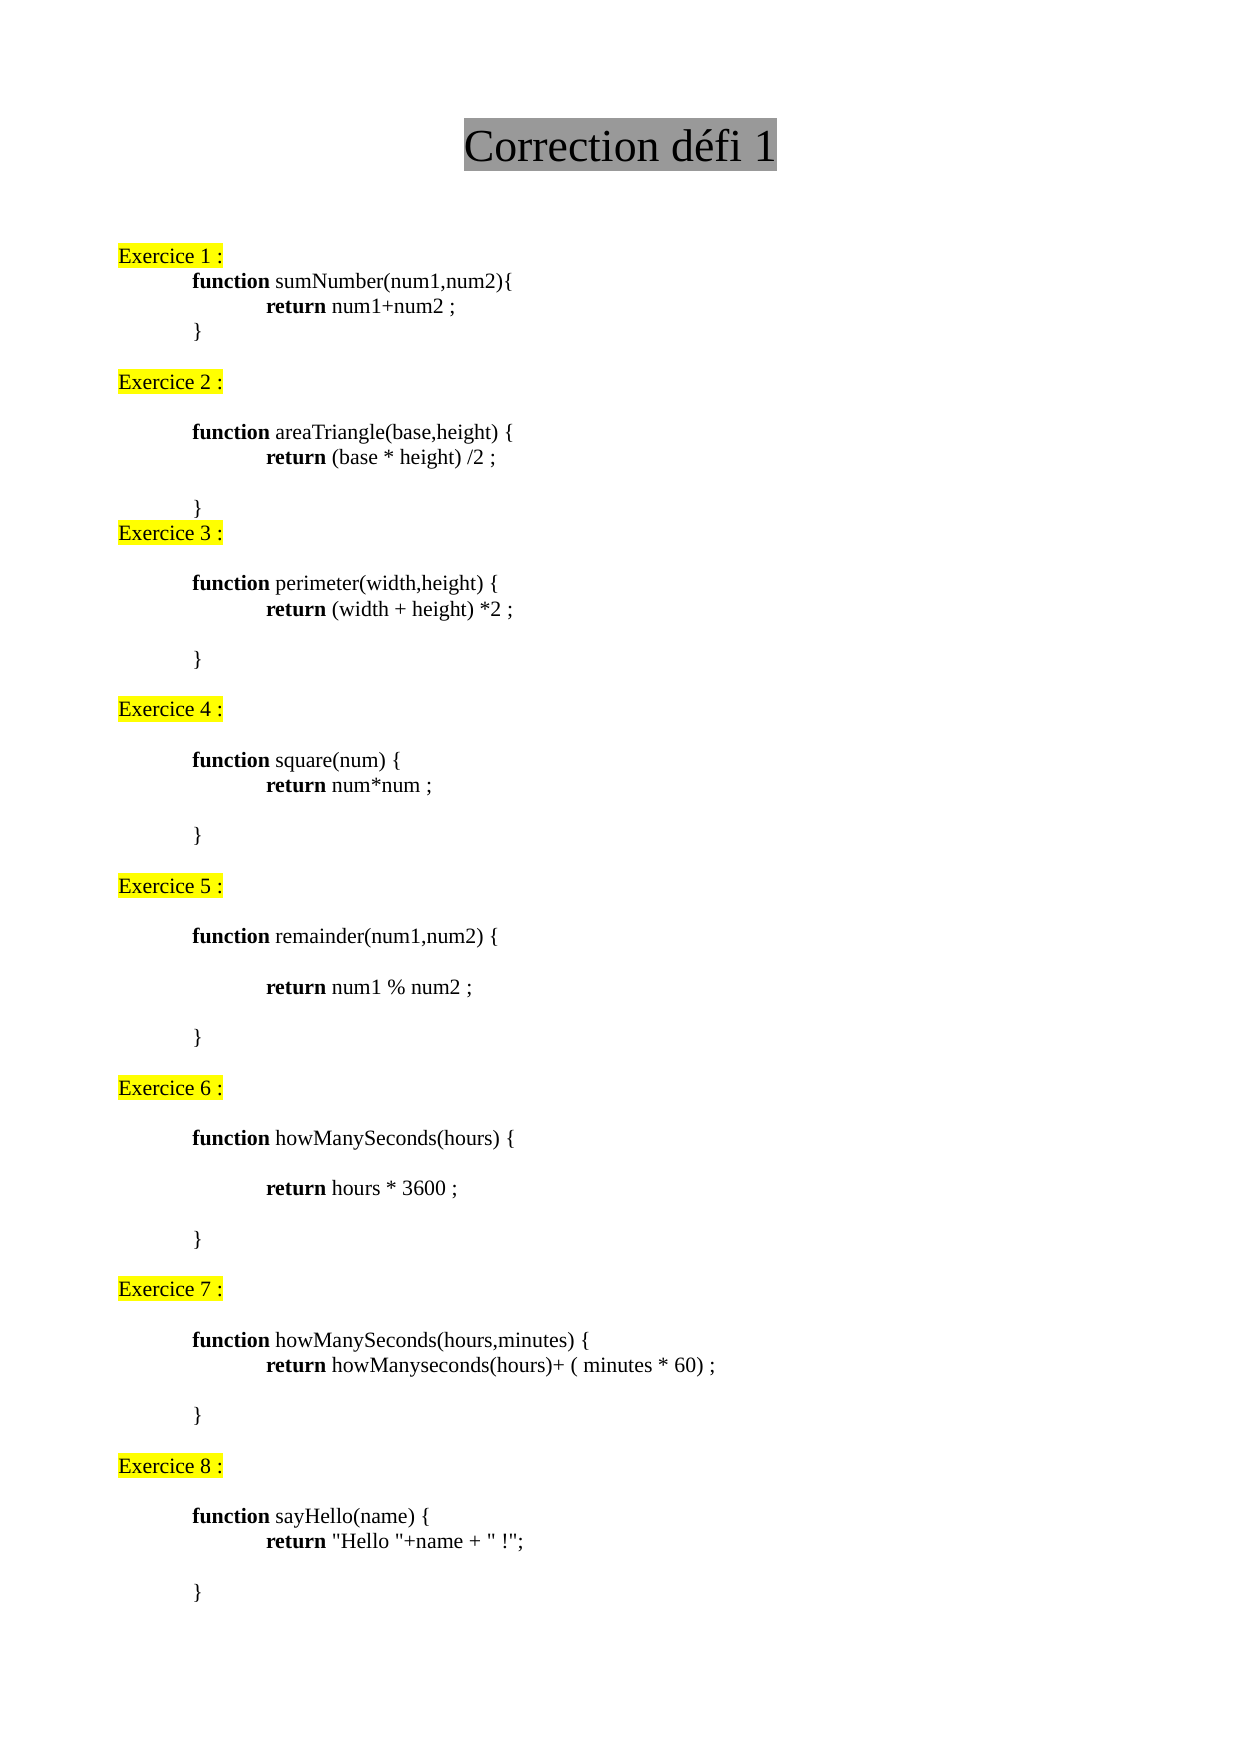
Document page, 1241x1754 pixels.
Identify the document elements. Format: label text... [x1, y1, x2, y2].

text function sumNumber(num1,num2){ [118, 268, 1122, 293]
text Exercice 2 : [118, 369, 1122, 394]
text } [118, 1024, 1122, 1049]
text function remainder(num1,num2) { [118, 923, 1122, 948]
text function howManySeconds(hours) { [118, 1125, 1122, 1150]
text Exercice 3 : [118, 520, 1122, 545]
text Exercice 8 : [118, 1453, 1122, 1478]
text Correction défi 1 [118, 118, 1122, 171]
text return num1+num2 ; [118, 293, 1122, 318]
text } [118, 1226, 1122, 1251]
text return num*num ; [118, 772, 1122, 797]
text return howManyseconds(hours)+ ( minutes * 60) ; [118, 1352, 1122, 1377]
text Exercice 4 : [118, 696, 1122, 722]
text Exercice 1 : [118, 243, 1122, 268]
text function howManySeconds(hours,minutes) { [118, 1327, 1122, 1352]
text return (width + height) *2 ; [118, 596, 1122, 621]
text function perimeter(width,height) { [118, 570, 1122, 596]
text function square(num) { [118, 747, 1122, 772]
text return "Hello "+name + " !"; [118, 1528, 1122, 1553]
text function sayHello(name) { [118, 1503, 1122, 1528]
text } [118, 822, 1122, 848]
text } [118, 318, 1122, 343]
text Exercice 5 : [118, 873, 1122, 898]
text return num1 % num2 ; [118, 974, 1122, 999]
text } [118, 646, 1122, 671]
text Exercice 6 : [118, 1074, 1122, 1100]
text function areaTriangle(base,height) { [118, 419, 1122, 444]
text } [118, 1579, 1122, 1604]
text } [118, 1402, 1122, 1427]
text } [118, 495, 1122, 520]
text Exercice 7 : [118, 1276, 1122, 1301]
text return (base * height) /2 ; [118, 444, 1122, 469]
text return hours * 3600 ; [118, 1175, 1122, 1201]
